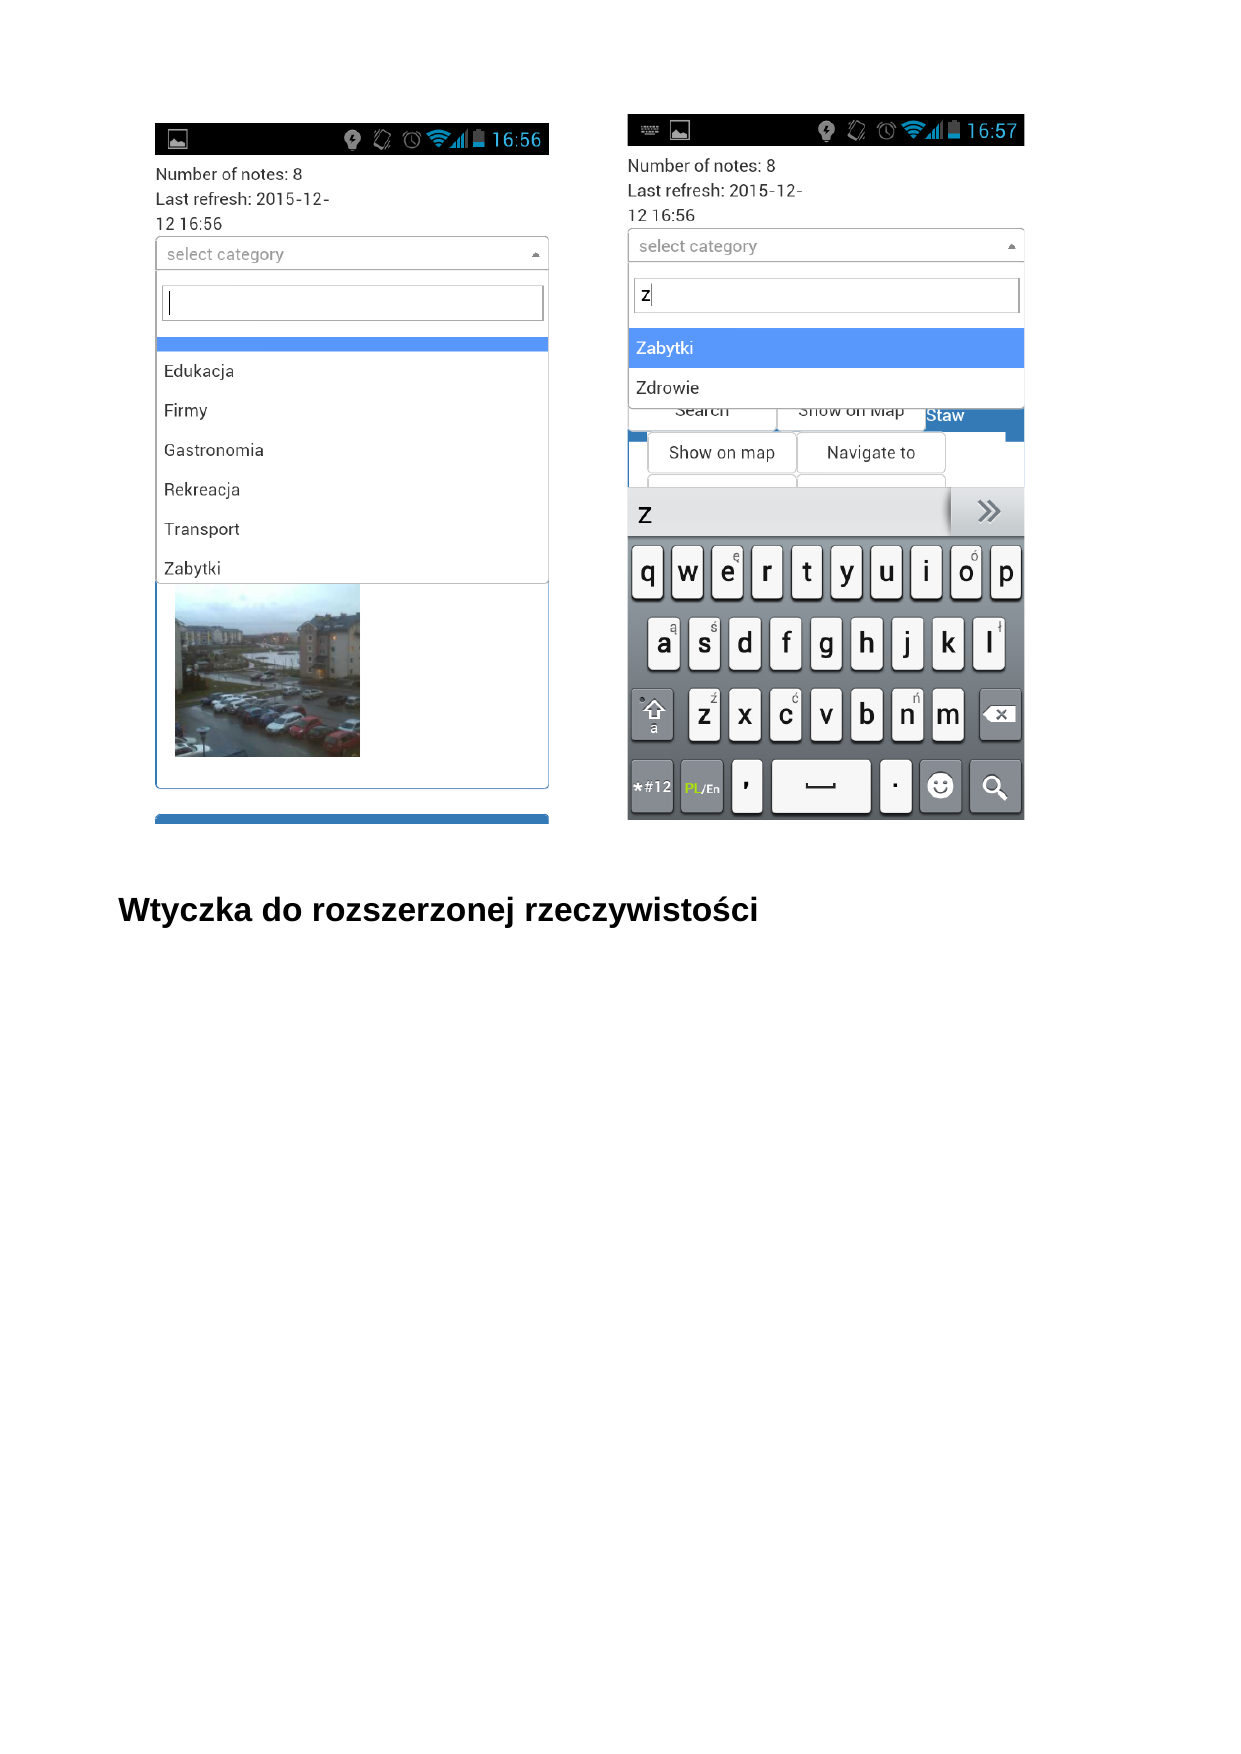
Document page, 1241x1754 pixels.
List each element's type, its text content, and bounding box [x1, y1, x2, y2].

subtitle Wtyczka do rozszerzonej rzeczywistości [118, 890, 1122, 929]
